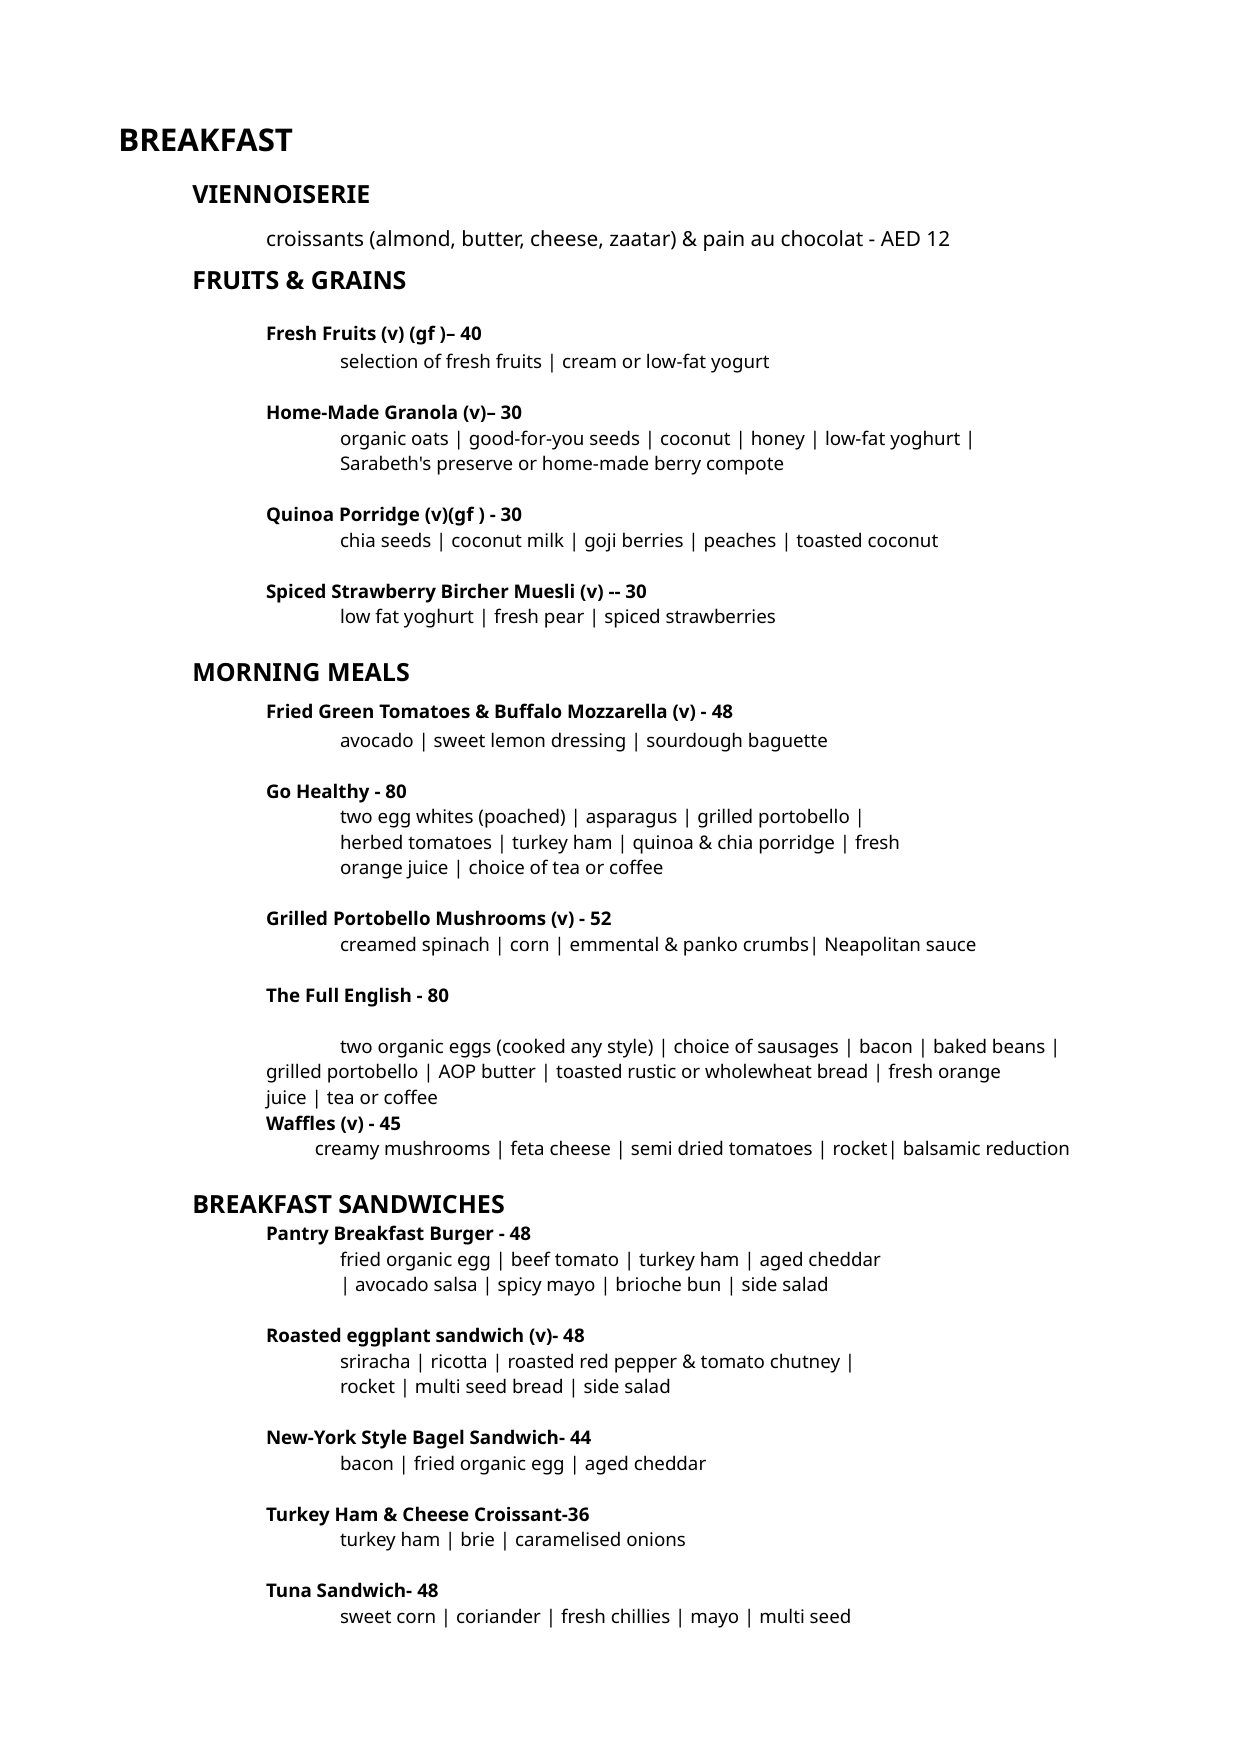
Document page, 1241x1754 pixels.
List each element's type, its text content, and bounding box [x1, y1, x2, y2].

text sriracha | ricotta | roasted red pepper & tomato chutney | [118, 1348, 1122, 1373]
text low fat yoghurt | fresh pear | spiced strawberries [118, 603, 1122, 629]
text Fresh Fruits (v) (gf )– 40 [118, 310, 1122, 348]
text sweet corn | coriander | fresh chillies | mayo | multi seed [118, 1603, 1122, 1629]
text Pantry Breakfast Burger - 48 [118, 1220, 1122, 1246]
text croissants (almond, butter, cheese, zaatar) & pain au chocolat - AED 12 [118, 224, 1122, 252]
text Grilled Portobello Mushrooms (v) - 52 [118, 906, 1122, 931]
text New-York Style Bagel Sandwich- 44 [118, 1424, 1122, 1450]
text chia seeds | coconut milk | goji berries | peaches | toasted coconut [118, 527, 1122, 552]
text two organic eggs (cooked any style) | choice of sausages | bacon | baked beans | grilled portobello | AOP butter | toasted rustic or wholewheat bread | fresh orange juice | tea or coffee [118, 1033, 1122, 1110]
text Waffles (v) - 45 [118, 1110, 1122, 1135]
text creamed spinach | corn | emmental & panko crumbs| Neapolitan sauce [118, 931, 1122, 957]
text | avocado salsa | spicy mayo | brioche bun | side salad [118, 1271, 1122, 1297]
text Roasted eggplant sandwich (v)- 48 [118, 1322, 1122, 1348]
text avocado | sweet lemon dressing | sourdough baguette [118, 727, 1122, 752]
text The Full English - 80 [118, 982, 1122, 1008]
text herbed tomatoes | turkey ham | quinoa & chia porridge | fresh [118, 829, 1122, 854]
text Turkey Ham & Cheese Croissant-36 [118, 1501, 1122, 1527]
text Go Healthy - 80 [118, 778, 1122, 803]
text organic oats | good-for-you seeds | coconut | honey | low-fat yoghurt | [118, 425, 1122, 450]
text bacon | fried organic egg | aged cheddar [118, 1450, 1122, 1476]
text Spiced Strawberry Bircher Muesli (v) -- 30 [118, 578, 1122, 603]
text Fried Green Tomatoes & Buffalo Mozzarella (v) - 48 [118, 689, 1122, 727]
text Quinoa Porridge (v)(gf ) - 30 [118, 501, 1122, 527]
text fried organic egg | beef tomato | turkey ham | aged cheddar [118, 1246, 1122, 1271]
text selection of fresh fruits | cream or low-fat yogurt [118, 348, 1122, 374]
text rocket | multi seed bread | side salad [118, 1373, 1122, 1399]
text turkey ham | brie | caramelised onions [118, 1527, 1122, 1552]
text MORNING MEALS [118, 654, 1122, 689]
text BREAKFAST SANDWICHES [118, 1186, 1122, 1220]
text Sarabeth's preserve or home-made berry compote [118, 450, 1122, 476]
text BREAKFAST [118, 118, 1122, 161]
text VIENNOISERIE [118, 177, 1122, 211]
text Tuna Sandwich- 48 [118, 1578, 1122, 1603]
text two egg whites (poached) | asparagus | grilled portobello | [118, 803, 1122, 829]
text creamy mushrooms | feta cheese | semi dried tomatoes | rocket| balsamic reduction [118, 1135, 1122, 1161]
text orange juice | choice of tea or coffee [118, 854, 1122, 880]
text FRUITS & GRAINS [118, 263, 1122, 297]
text Home-Made Granola (v)– 30 [118, 399, 1122, 425]
